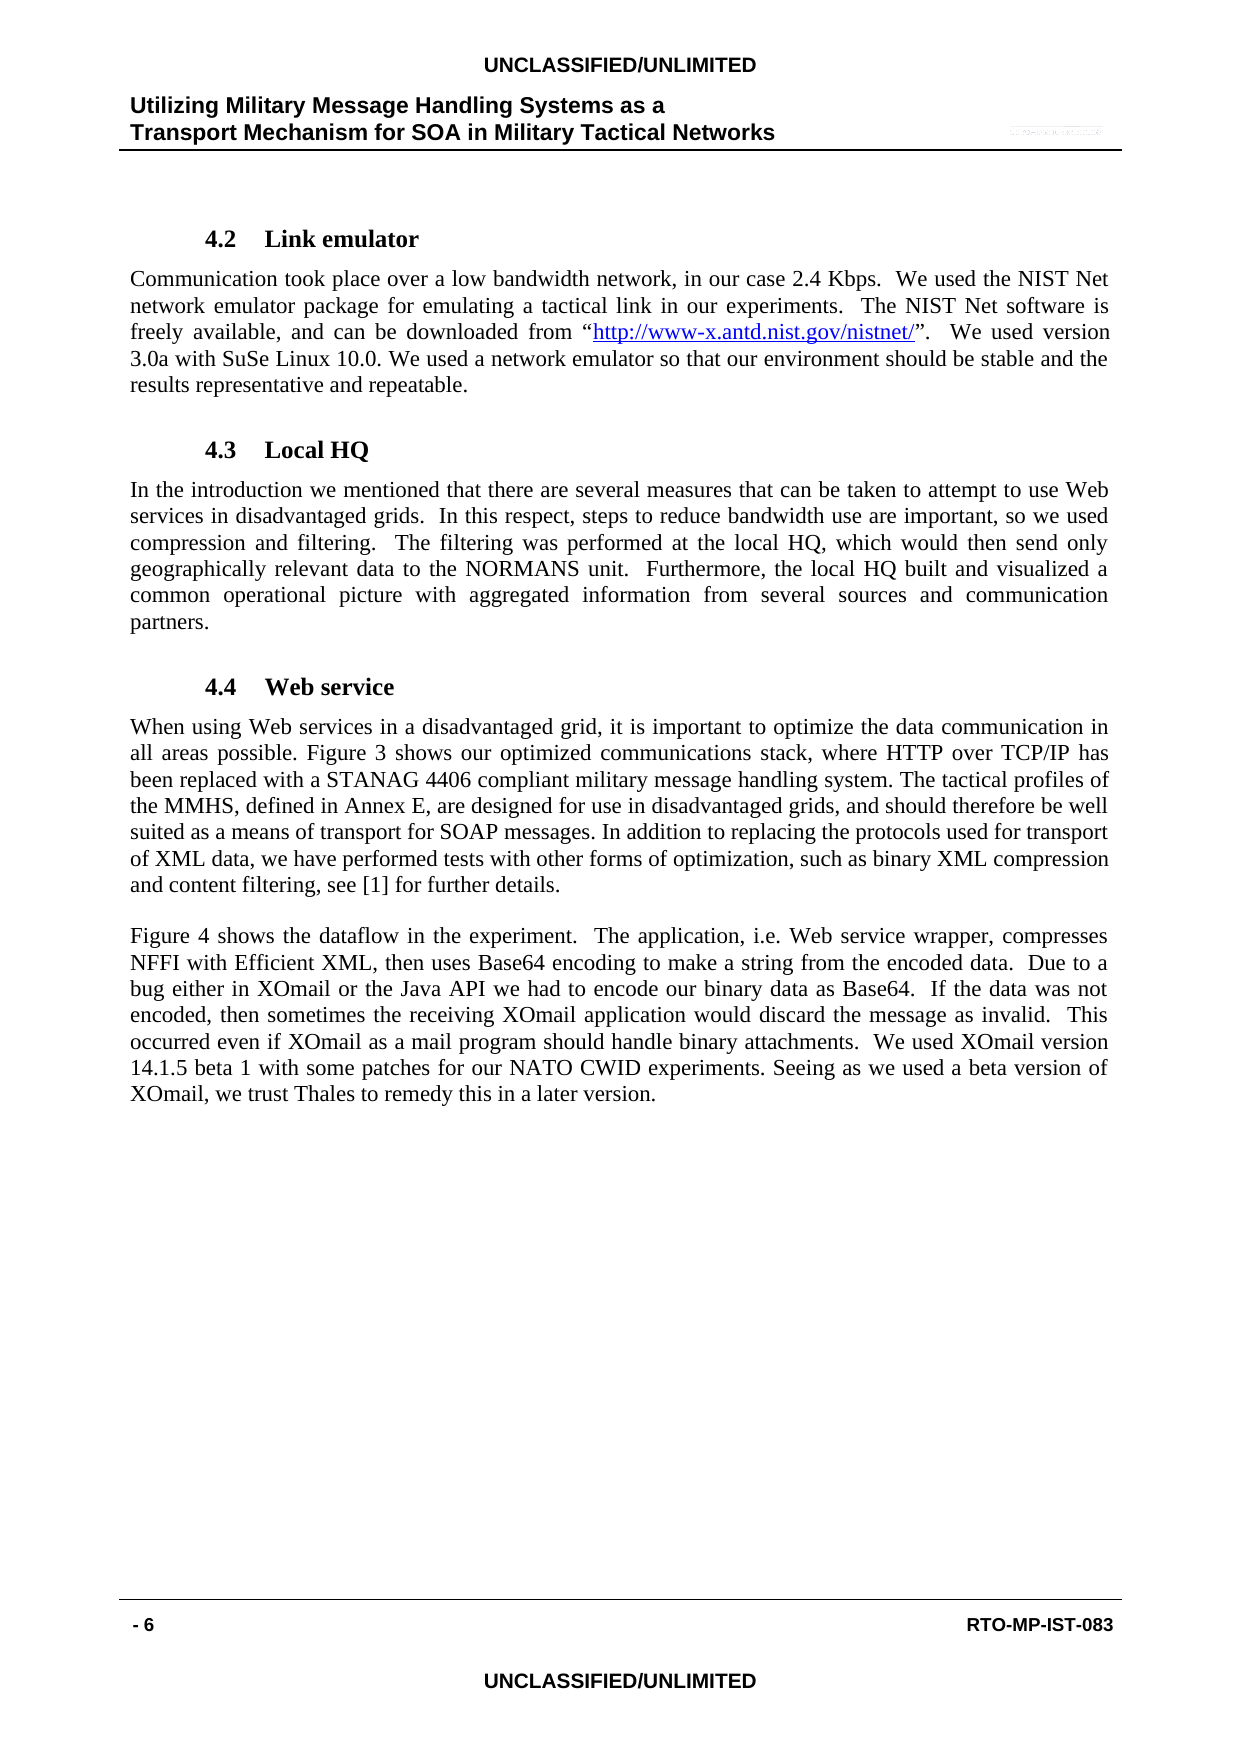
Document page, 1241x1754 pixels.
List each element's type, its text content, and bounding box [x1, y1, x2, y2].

subtitle Link emulator [205, 224, 1110, 253]
subtitle Web service [205, 672, 1110, 700]
subtitle Local HQ [205, 435, 1110, 463]
text Figure 4 shows the dataflow in the experiment. The application, i.e. Web service wrapper, compresses NFFI with Efficient XML, then uses Base64 encoding to make a string from the encoded data. Due to a bug either in XOmail or the Java API we had to encode our binary data as Base64. If the data was not encoded, then sometimes the receiving XOmail application would discard the message as invalid. This occurred even if XOmail as a mail program should handle binary attachments. We used XOmail version 14.1.5 beta 1 with some patches for our NATO CWID experiments. Seeing as we used a beta version of XOmail, we trust Thales to remedy this in a later version. [130, 922, 1110, 1107]
text When using Web services in a disadvantaged grid, it is important to optimize the data communication in all areas possible. Figure 3 shows our optimized communications stack, where HTTP over TCP/IP has been replaced with a STANAG 4406 compliant military message handling system. The tactical profiles of the MMHS, defined in Annex E, are designed for use in disadvantaged grids, and should therefore be well suited as a means of transport for SOAP messages. In addition to replacing the protocols used for transport of XML data, we have performed tests with other forms of optimization, such as binary XML compression and content filtering, see [1] for further details. [130, 713, 1110, 897]
text In the introduction we mentioned that there are several measures that can be taken to attempt to use Web services in disadvantaged grids. In this respect, steps to reduce bandwidth use are important, so we used compression and filtering. The filtering was performed at the local HQ, which would then send only geographically relevant data to the NORMANS unit. Furthermore, the local HQ built and visualized a common operational picture with aggregated information from several sources and communication partners. [130, 476, 1110, 634]
text Communication took place over a low bandwidth network, in our case 2.4 Kbps. We used the NIST Net network emulator package for emulating a tactical link in our experiments. The NIST Net software is freely available, and can be downloaded from “http://www-x.antd.nist.gov/nistnet/”. We used version 3.0a with SuSe Linux 10.0. We used a network emulator so that our environment should be stable and the results representative and repeatable. [130, 266, 1110, 397]
